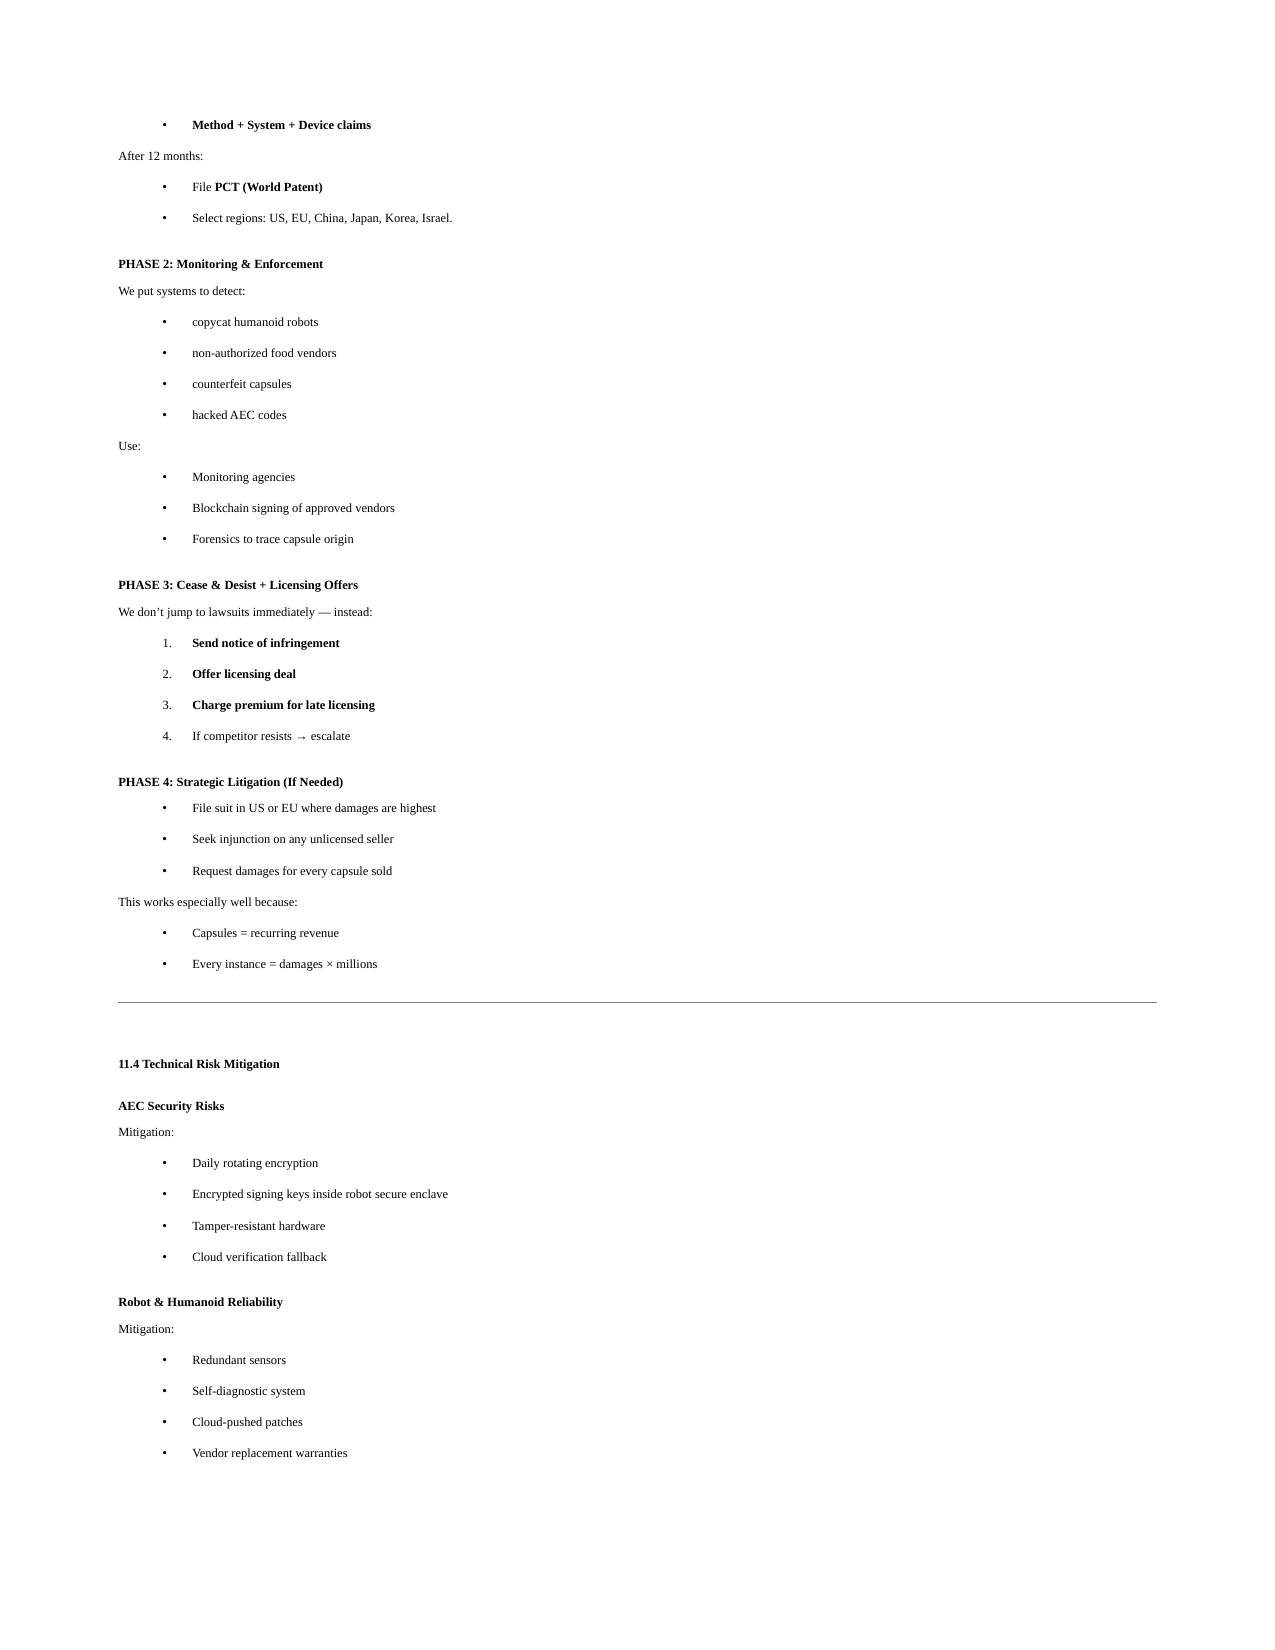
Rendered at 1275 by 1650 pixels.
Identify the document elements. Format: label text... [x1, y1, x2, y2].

list Daily rotating encryption [162, 1156, 1157, 1171]
subtitle 11.4 Technical Risk Mitigation [118, 1057, 1157, 1071]
subtitle PHASE 3: Cease & Desist + Licensing Offers [118, 578, 1157, 592]
list Offer licensing deal [162, 667, 1157, 681]
subtitle AEC Security Risks [118, 1098, 1157, 1113]
list If competitor resists → escalate [162, 729, 1157, 743]
text This works especially well because: [118, 894, 1157, 909]
list Monitoring agencies [162, 470, 1157, 484]
list Redundant sensors [162, 1353, 1157, 1367]
list Cloud verification fallback [162, 1249, 1157, 1264]
list Charge premium for late licensing [162, 698, 1157, 712]
list Tamper-resistant hardware [162, 1218, 1157, 1233]
text Mitigation: [118, 1322, 1157, 1336]
list Vendor replacement warranties [162, 1446, 1157, 1460]
list File PCT (World Patent) [162, 180, 1157, 194]
list Request damages for every capsule sold [162, 863, 1157, 878]
list Cloud-pushed patches [162, 1415, 1157, 1429]
text Mitigation: [118, 1125, 1157, 1139]
text We put systems to detect: [118, 284, 1157, 298]
list File suit in US or EU where damages are highest [162, 801, 1157, 816]
list Blockchain signing of approved vendors [162, 501, 1157, 515]
list Method + System + Device claims [162, 118, 1157, 132]
list hacked AEC codes [162, 408, 1157, 422]
list copycat humanoid robots [162, 315, 1157, 329]
list non-authorized food vendors [162, 346, 1157, 360]
text We don’t jump to lawsuits immediately — instead: [118, 604, 1157, 619]
list Send notice of infringement [162, 636, 1157, 650]
subtitle Robot & Humanoid Reliability [118, 1295, 1157, 1309]
list Select regions: US, EU, China, Japan, Korea, Israel. [162, 211, 1157, 226]
list Forensics to trace capsule origin [162, 532, 1157, 546]
subtitle PHASE 2: Monitoring & Enforcement [118, 257, 1157, 271]
list Encrypted signing keys inside robot secure enclave [162, 1187, 1157, 1202]
text After 12 months: [118, 149, 1157, 163]
list Self-diagnostic system [162, 1384, 1157, 1398]
list Capsules = recurring revenue [162, 925, 1157, 940]
subtitle PHASE 4: Strategic Litigation (If Needed) [118, 774, 1157, 789]
list counterfeit capsules [162, 377, 1157, 391]
list Every instance = damages × millions [162, 956, 1157, 971]
text Use: [118, 439, 1157, 453]
list Seek injunction on any unlicensed seller [162, 832, 1157, 847]
